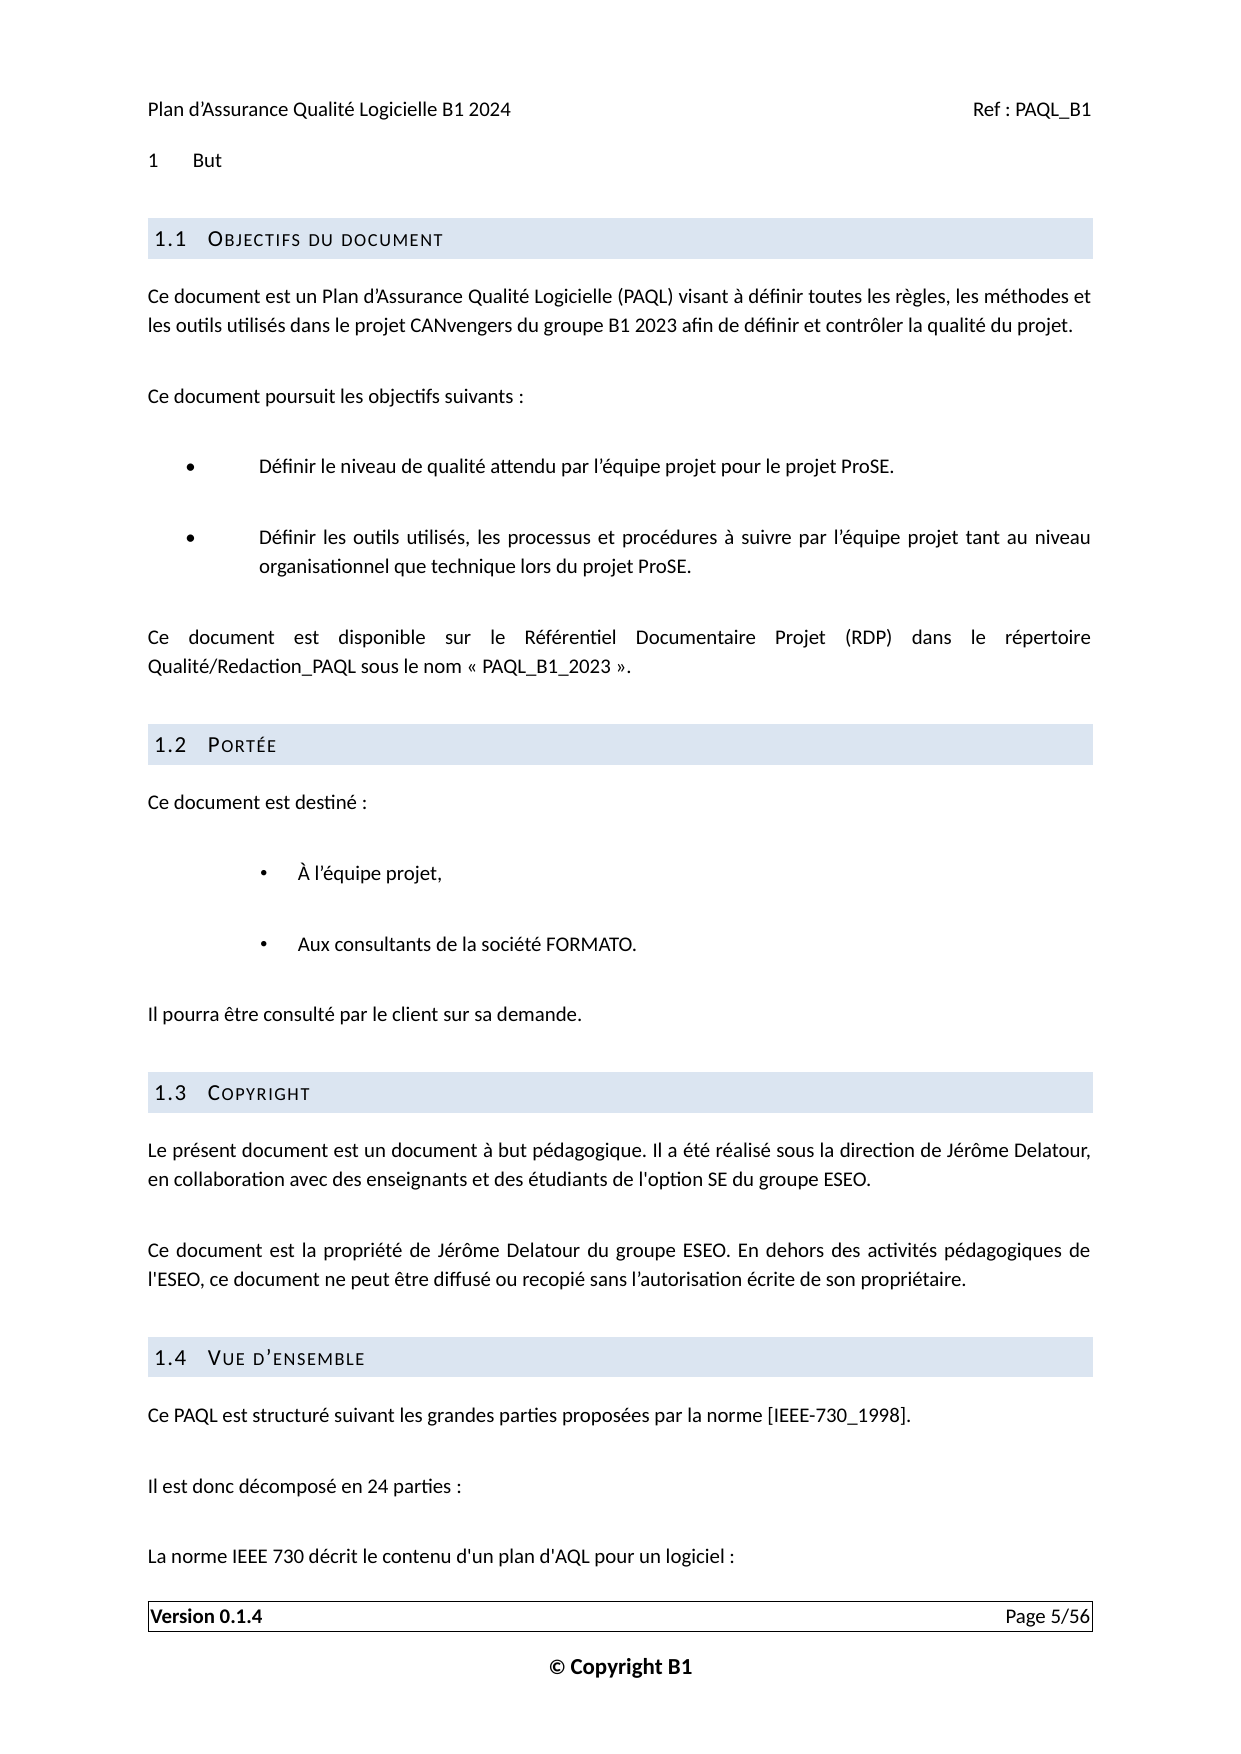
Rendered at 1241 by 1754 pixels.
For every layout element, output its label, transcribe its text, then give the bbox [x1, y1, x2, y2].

list Vue d’ensemble [154, 1343, 1086, 1371]
list Aux consultants de la société FORMATO. [260, 931, 1093, 956]
text Ce document est la propriété de Jérôme Delatour du groupe ESEO. En dehors des activités pédagogiques de l'ESEO, ce document ne peut être diffusé ou recopié sans l’autorisation écrite de son propriétaire. [148, 1237, 1093, 1292]
list Définir les outils utilisés, les processus et procédures à suivre par l’équipe projet tant au niveau organisationnel que technique lors du projet ProSE. [185, 524, 1093, 579]
list Portée [154, 730, 1086, 758]
text Ce PAQL est structuré suivant les grandes parties proposées par la norme [IEEE-730_1998]. [148, 1402, 1093, 1428]
list À l’équipe projet, [260, 860, 1093, 886]
text Ce document poursuit les objectifs suivants : [148, 383, 1093, 408]
text Ce document est disponible sur le Référentiel Documentaire Projet (RDP) dans le répertoire Qualité/Redaction_PAQL sous le nom « PAQL_B1_2023 ». [148, 624, 1093, 679]
text La norme IEEE 730 décrit le contenu d'un plan d'AQL pour un logiciel : [148, 1543, 1093, 1569]
list Définir le niveau de qualité attendu par l’équipe projet pour le projet ProSE. [185, 454, 1093, 479]
list But [148, 148, 1093, 173]
text Le présent document est un document à but pédagogique. Il a été réalisé sous la direction de Jérôme Delatour, en collaboration avec des enseignants et des étudiants de l'option SE du groupe ESEO. [148, 1137, 1093, 1192]
text Ce document est un Plan d’Assurance Qualité Logicielle (PAQL) visant à définir toutes les règles, les méthodes et les outils utilisés dans le projet CANvengers du groupe B1 2023 afin de définir et contrôler la qualité du projet. [148, 283, 1093, 338]
list Copyright [154, 1079, 1086, 1106]
text Il pourra être consulté par le client sur sa demande. [148, 1002, 1093, 1027]
text Ce document est destiné : [148, 789, 1093, 815]
list Objectifs du document [154, 225, 1086, 252]
text Il est donc décomposé en 24 parties : [148, 1473, 1093, 1498]
